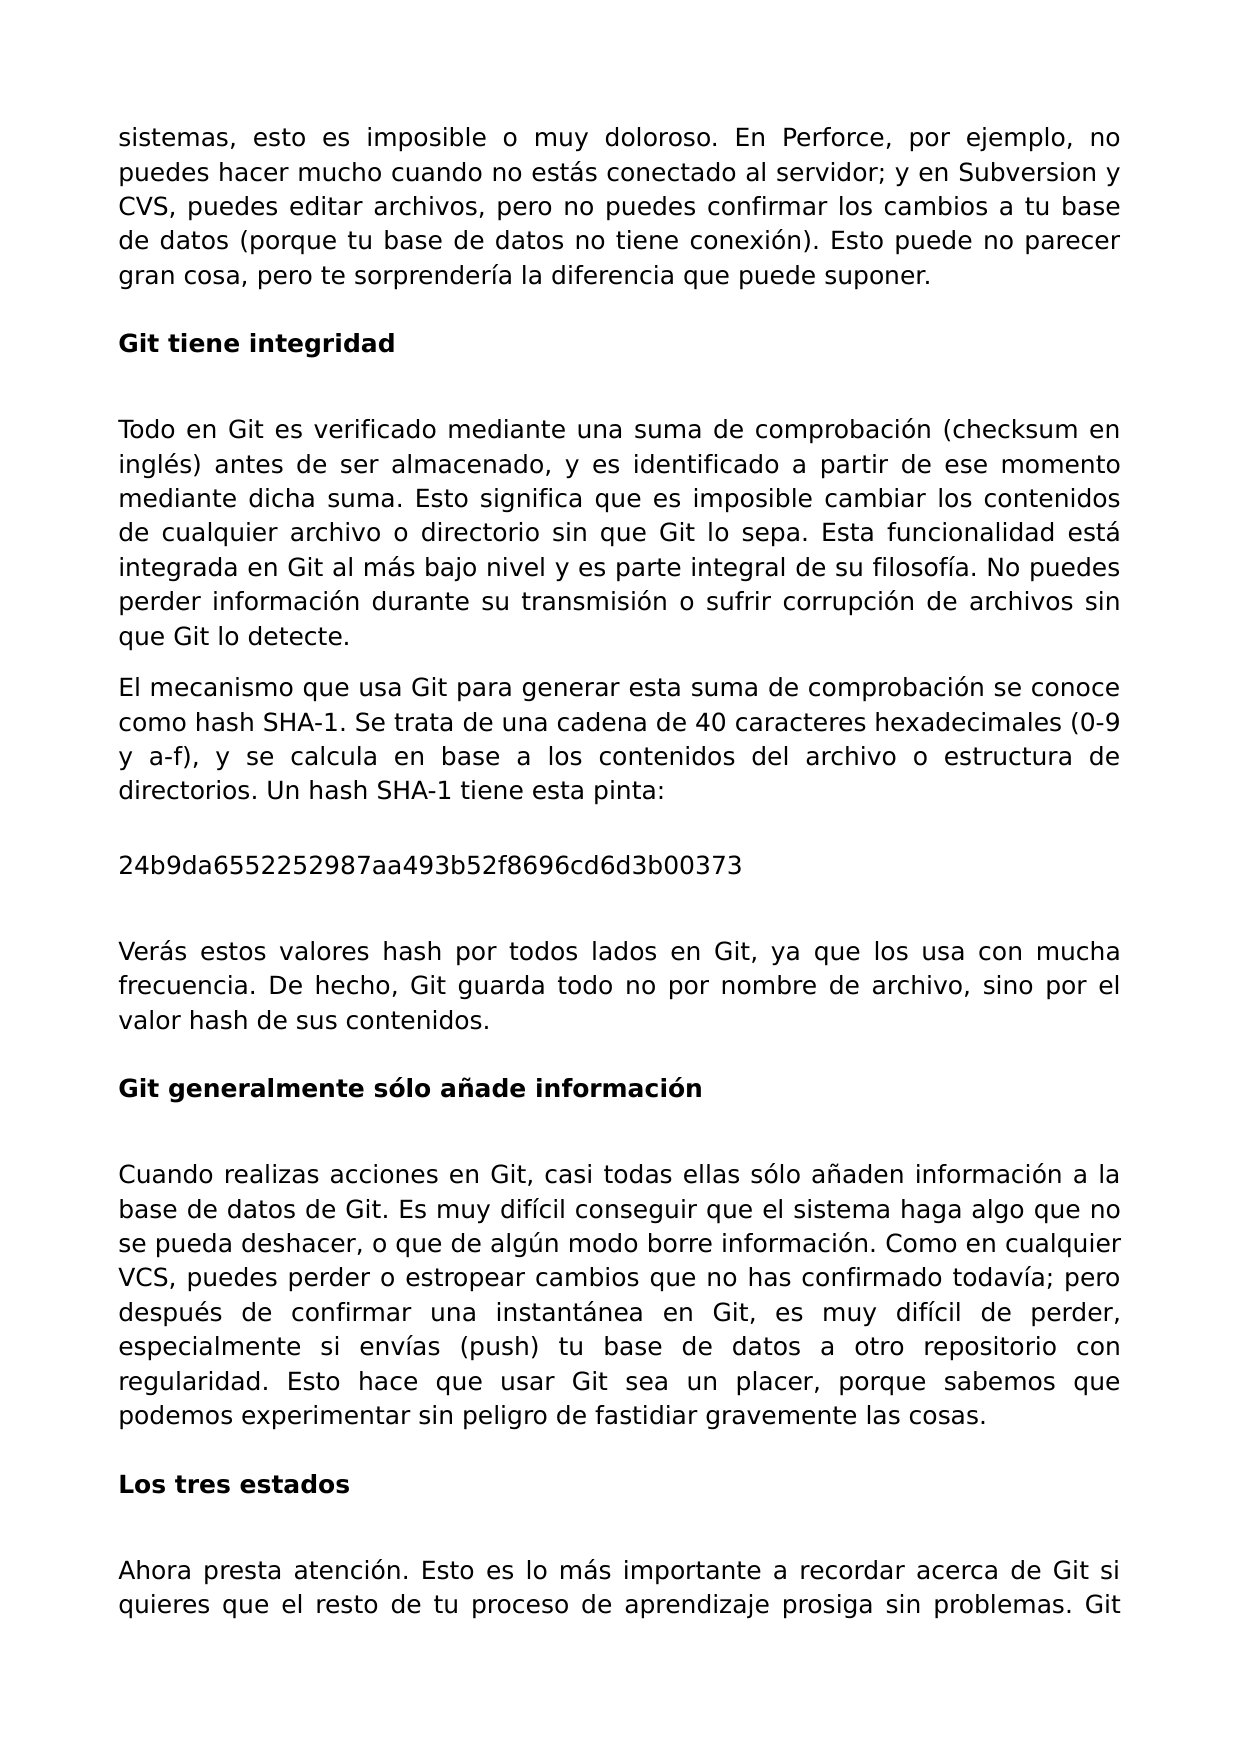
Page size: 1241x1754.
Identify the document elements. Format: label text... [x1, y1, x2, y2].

subtitle Git generalmente sólo añade información [118, 1052, 1122, 1104]
subtitle Git tiene integridad [118, 307, 1122, 359]
subtitle Los tres estados [118, 1447, 1122, 1499]
text 24b9da6552252987aa493b52f8696cd6d3b00373 [118, 851, 1122, 880]
text Ahora presta atención. Esto es lo más importante a recordar acerca de Git si quieres que el resto de tu proceso de aprendizaje prosiga sin problemas. Git [118, 1551, 1122, 1619]
text El mecanismo que usa Git para generar esta suma de comprobación se conoce como hash SHA-1. Se trata de una cadena de 40 caracteres hexadecimales (0-9 y a-f), y se calcula en base a los contenidos del archivo o estructura de directorios. Un hash SHA-1 tiene esta pinta: [118, 668, 1122, 806]
text Todo en Git es verificado mediante una suma de comprobación (checksum en inglés) antes de ser almacenado, y es identificado a partir de ese momento mediante dicha suma. Esto significa que es imposible cambiar los contenidos de cualquier archivo o directorio sin que Git lo sepa. Esta funcionalidad está integrada en Git al más bajo nivel y es parte integral de su filosofía. No puedes perder información durante su transmisión o sufrir corrupción de archivos sin que Git lo detecte. [118, 410, 1122, 651]
text Cuando realizas acciones en Git, casi todas ellas sólo añaden información a la base de datos de Git. Es muy difícil conseguir que el sistema haga algo que no se pueda deshacer, o que de algún modo borre información. Como en cualquier VCS, puedes perder o estropear cambios que no has confirmado todavía; pero después de confirmar una instantánea en Git, es muy difícil de perder, especialmente si envías (push) tu base de datos a otro repositorio con regularidad. Esto hace que usar Git sea un placer, porque sabemos que podemos experimentar sin peligro de fastidiar gravemente las cosas. [118, 1155, 1122, 1430]
text Verás estos valores hash por todos lados en Git, ya que los usa con mucha frecuencia. De hecho, Git guarda todo no por nombre de archivo, sino por el valor hash de sus contenidos. [118, 932, 1122, 1035]
text sistemas, esto es imposible o muy doloroso. En Perforce, por ejemplo, no puedes hacer mucho cuando no estás conectado al servidor; y en Subversion y CVS, puedes editar archivos, pero no puedes confirmar los cambios a tu base de datos (porque tu base de datos no tiene conexión). Esto puede no parecer gran cosa, pero te sorprendería la diferencia que puede suponer. [118, 118, 1122, 290]
